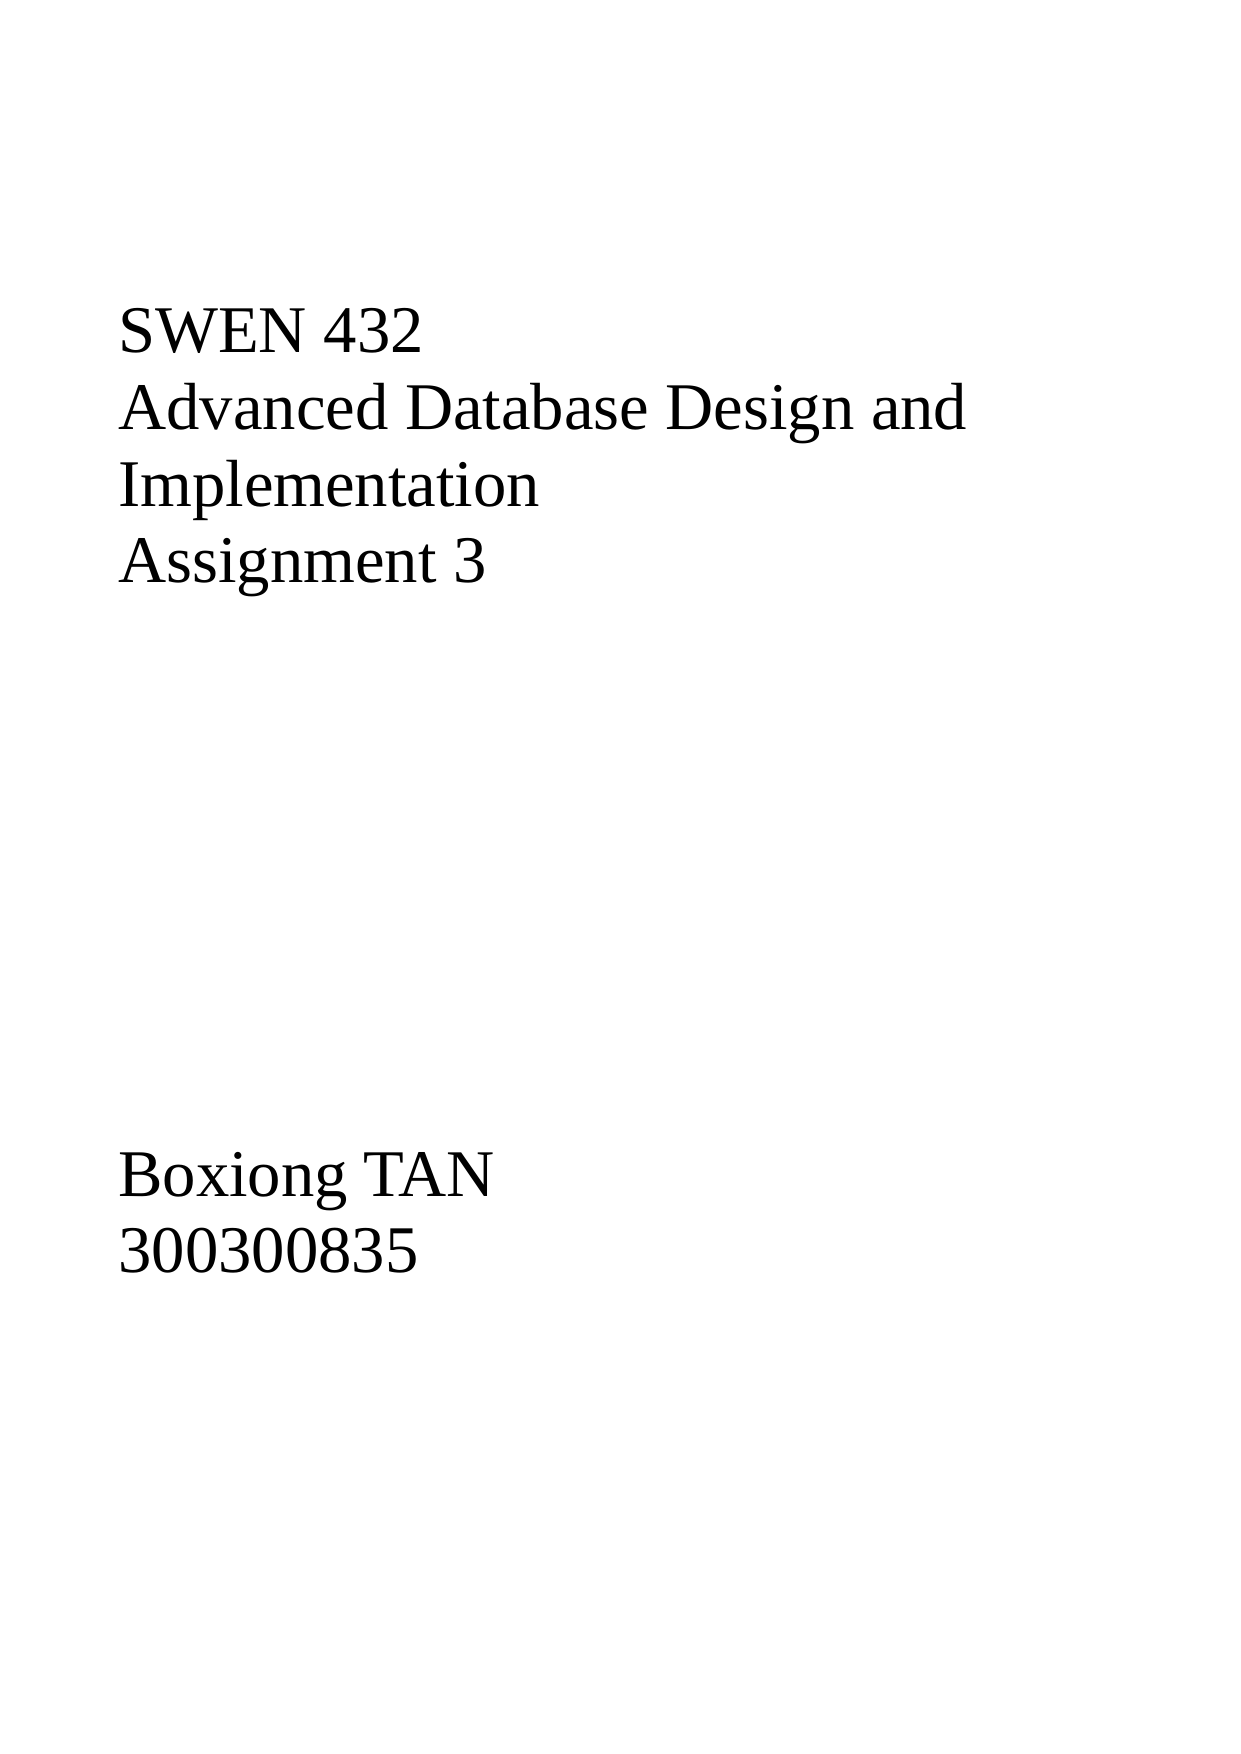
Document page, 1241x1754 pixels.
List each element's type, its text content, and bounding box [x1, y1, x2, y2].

text Assignment 3 [118, 521, 1122, 597]
text Advanced Database Design and Implementation [118, 367, 1122, 521]
text Boxiong TAN [118, 1134, 1122, 1211]
text 300300835 [118, 1211, 1122, 1287]
text SWEN 432 [118, 291, 1122, 367]
